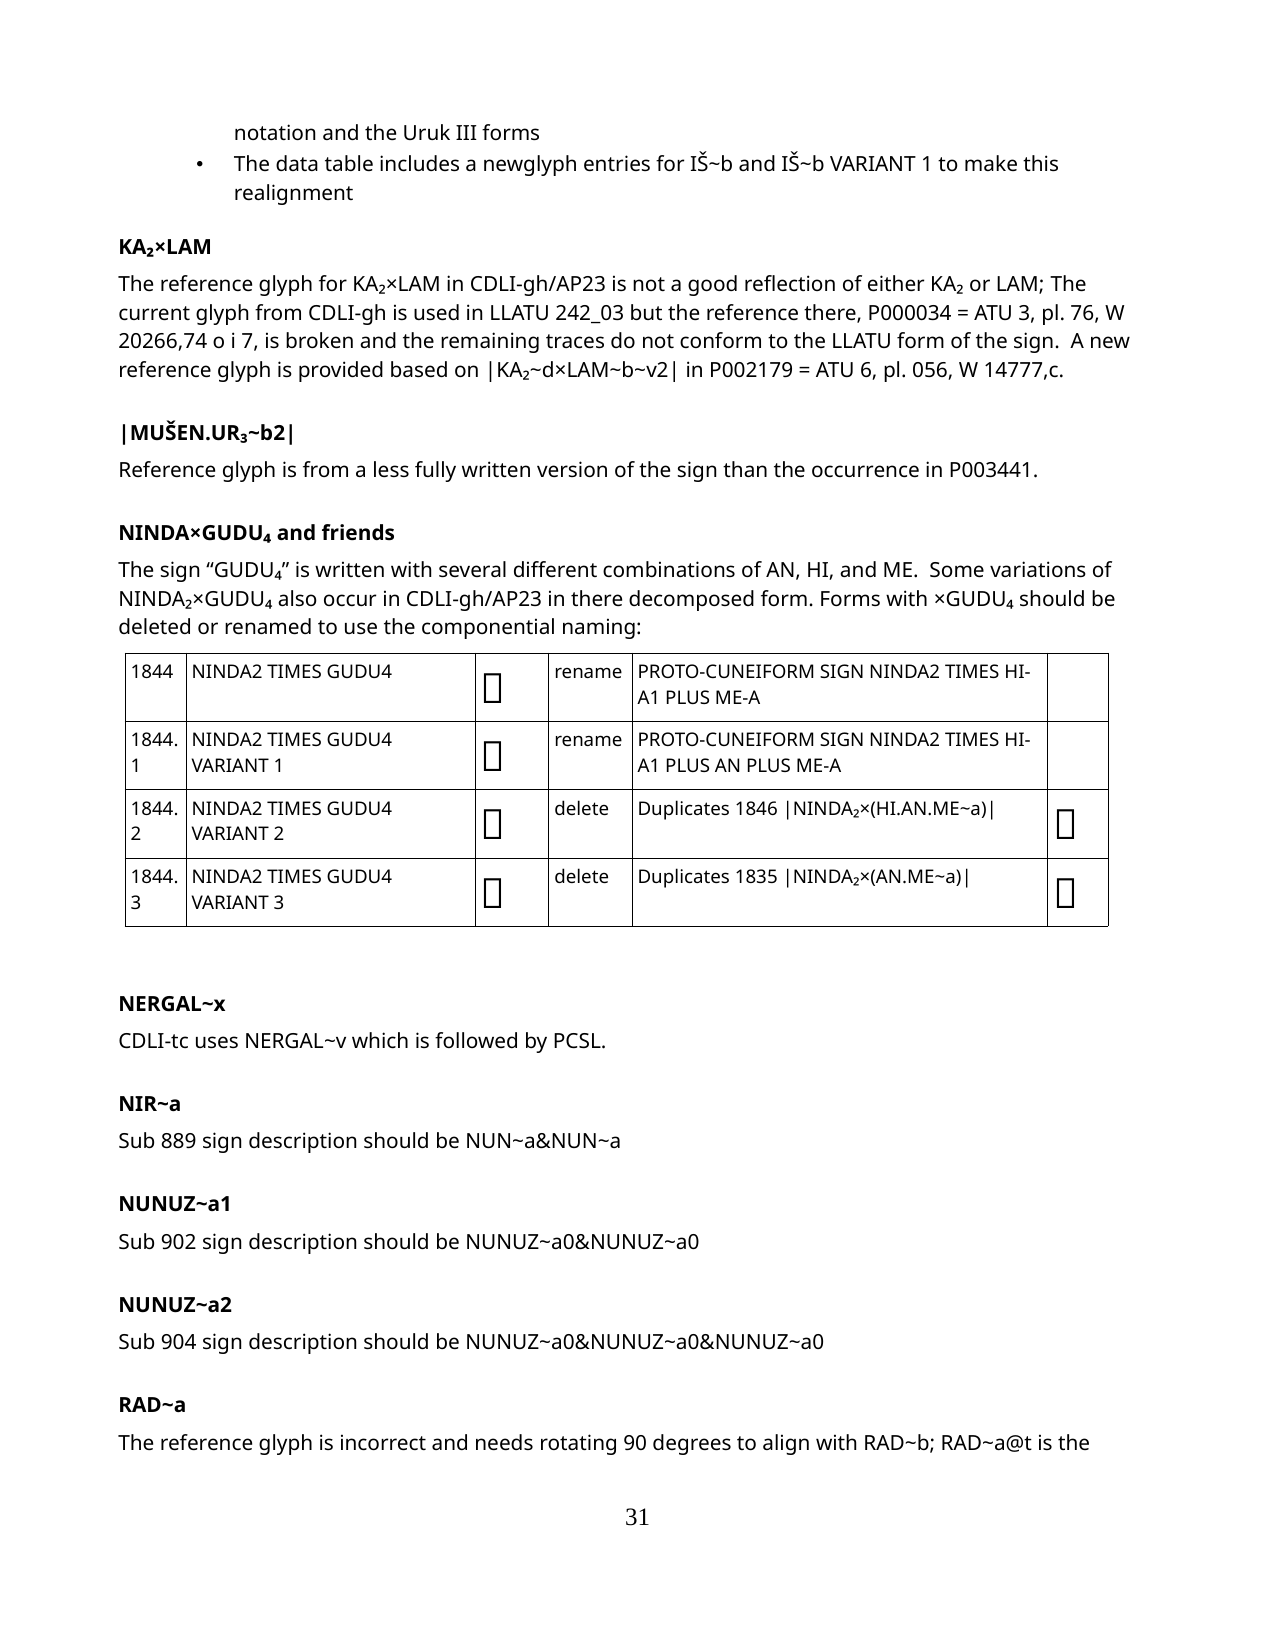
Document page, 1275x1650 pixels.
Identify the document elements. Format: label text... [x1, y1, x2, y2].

table_cell 1844.3 [126, 859, 186, 926]
subtitle RAD~a [118, 1390, 1157, 1419]
table_cell 𒷂 [476, 859, 548, 926]
table_cell PROTO-CUNEIFORM SIGN NINDA2 TIMES HI-A1 PLUS AN PLUS ME-A [633, 722, 1047, 789]
table_cell delete [549, 790, 632, 858]
text Reference glyph is from a less fully written version of the sign than the occurrence in P003441. [118, 455, 1157, 483]
table_header 1844 [126, 654, 186, 721]
table_cell delete [549, 859, 632, 926]
table_cell NINDA2 TIMES GUDU4 VARIANT 2 [187, 790, 475, 858]
subtitle NINDA×GUDU₄ and friends [118, 518, 1157, 546]
subtitle NUNUZ~a2 [118, 1290, 1157, 1318]
table_cell 𒷄 [1048, 790, 1108, 858]
table_header [1048, 654, 1108, 721]
text The reference glyph for KA₂×LAM in CDLI-gh/AP23 is not a good reflection of either KA₂ or LAM; The current glyph from CDLI-gh is used in LLATU 242_03 but the reference there, P000034 = ATU 3, pl. 76, W 20266,74 o i 7, is broken and the remaining traces do not conform to the LLATU form of the sign. A new reference glyph is provided based on |KA₂~d×LAM~b~v2| in P002179 = ATU 6, pl. 056, W 14777,c. [118, 269, 1157, 383]
table_header 𒶿 [476, 654, 548, 721]
subtitle KA₂×LAM [118, 232, 1157, 260]
table_cell 1844.1 [126, 722, 186, 789]
table_cell Duplicates 1846 |NINDA₂×(HI.AN.ME~a)| [633, 790, 1047, 858]
list notation and the Uruk III forms [196, 118, 1157, 147]
table_cell 𒶶 [1048, 859, 1108, 926]
table_cell 1844.2 [126, 790, 186, 858]
subtitle |MUŠEN.UR₃~b2| [118, 418, 1157, 446]
table_cell Duplicates 1835 |NINDA₂×(AN.ME~a)| [633, 859, 1047, 926]
text Sub 904 sign description should be NUNUZ~a0&NUNUZ~a0&NUNUZ~a0 [118, 1327, 1157, 1356]
table_cell NINDA2 TIMES GUDU4 VARIANT 3 [187, 859, 475, 926]
table_cell NINDA2 TIMES GUDU4 VARIANT 1 [187, 722, 475, 789]
list The data table includes a newglyph entries for IŠ~b and IŠ~b VARIANT 1 to make this realignment [196, 149, 1157, 206]
table_cell rename [549, 722, 632, 789]
table_cell [1048, 722, 1108, 789]
table_cell 𒷀 [476, 722, 548, 789]
text CDLI-tc uses NERGAL~v which is followed by PCSL. [118, 1026, 1157, 1055]
subtitle NERGAL~x [118, 989, 1157, 1017]
subtitle NIR~a [118, 1089, 1157, 1118]
table_header rename [549, 654, 632, 721]
table_header PROTO-CUNEIFORM SIGN NINDA2 TIMES HI-A1 PLUS ME-A [633, 654, 1047, 721]
text The reference glyph is incorrect and needs rotating 90 degrees to align with RAD~b; RAD~a@t is the [118, 1428, 1157, 1456]
table_cell 𒷁 [476, 790, 548, 858]
text The sign “GUDU₄” is written with several different combinations of AN, HI, and ME. Some variations of NINDA₂×GUDU₄ also occur in CDLI-gh/AP23 in there decomposed form. Forms with ×GUDU₄ should be deleted or renamed to use the componential naming: [118, 555, 1157, 641]
subtitle NUNUZ~a1 [118, 1189, 1157, 1218]
text Sub 889 sign description should be NUN~a&NUN~a [118, 1127, 1157, 1155]
text Sub 902 sign description should be NUNUZ~a0&NUNUZ~a0 [118, 1227, 1157, 1255]
table_header NINDA2 TIMES GUDU4 [187, 654, 475, 721]
